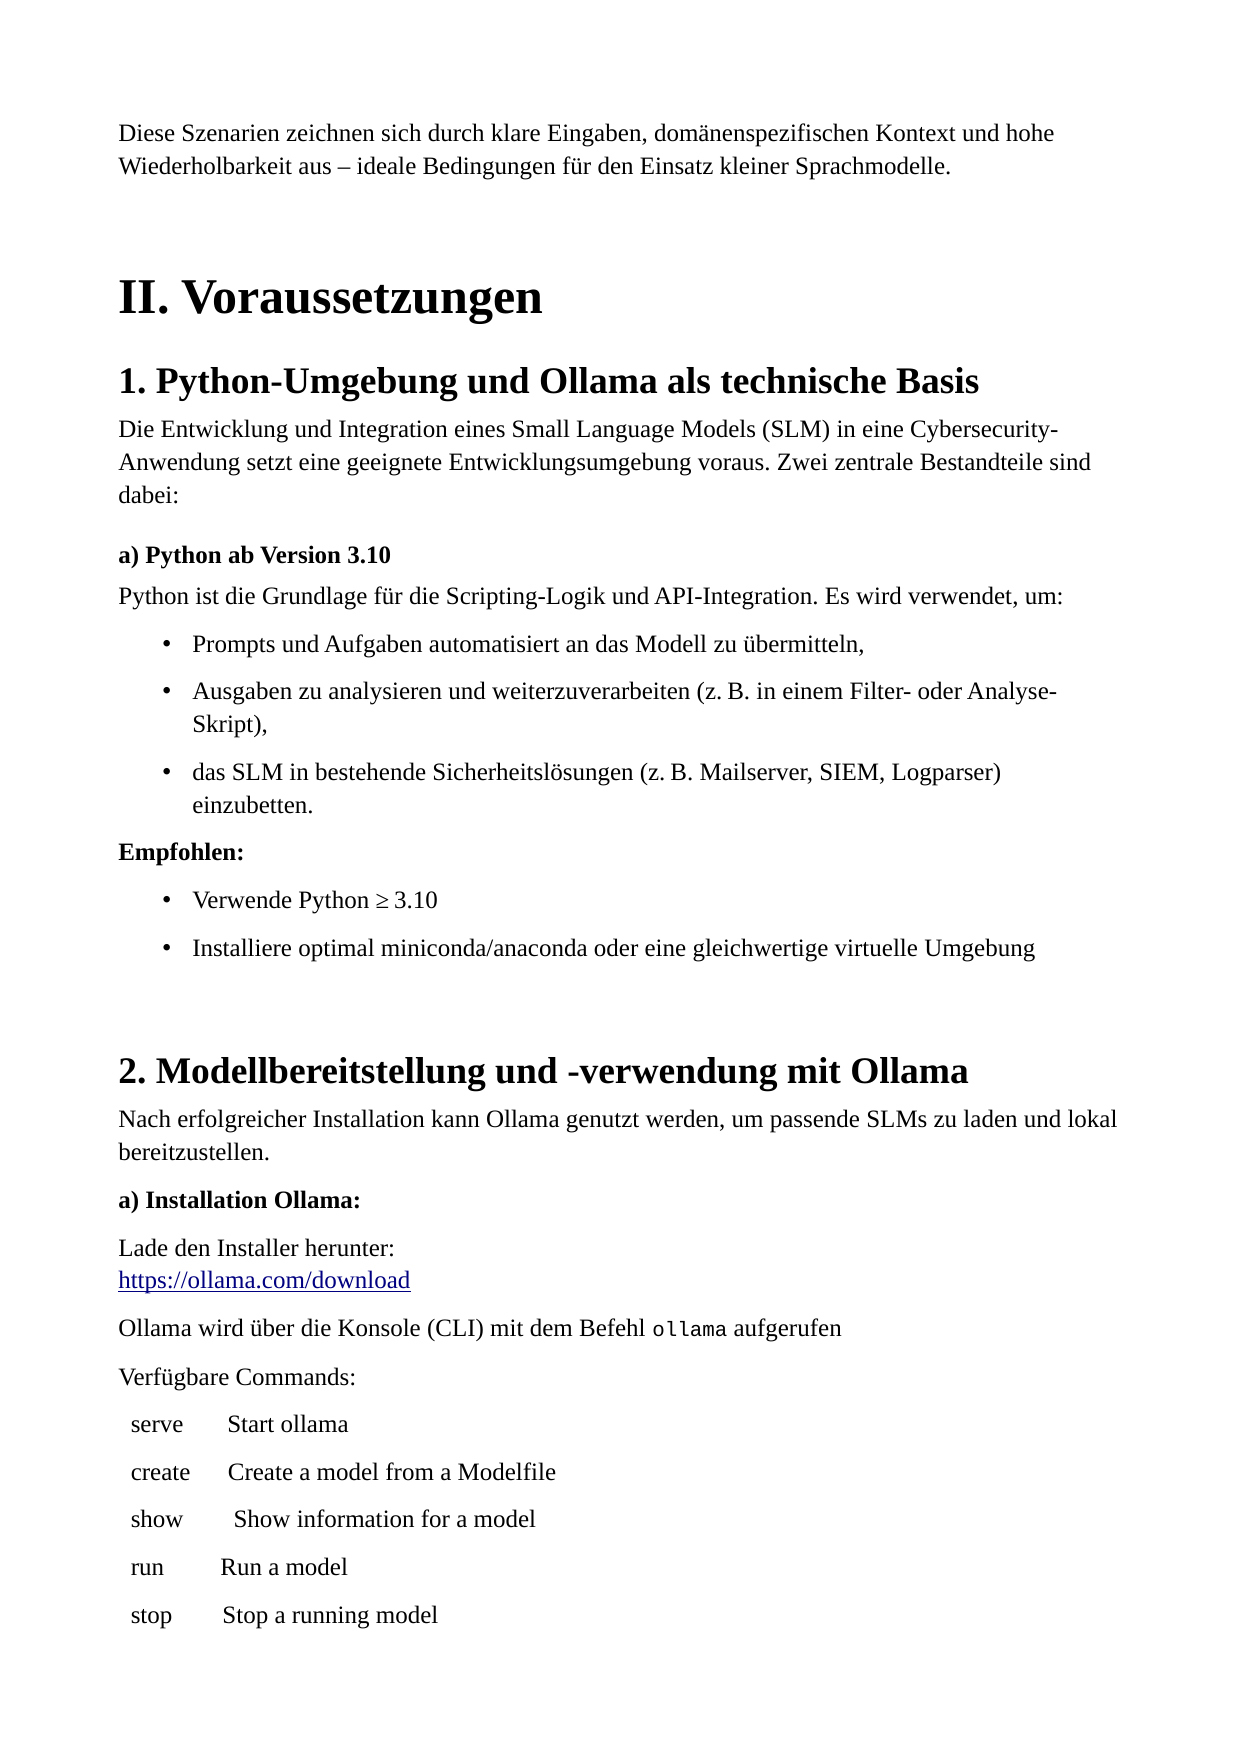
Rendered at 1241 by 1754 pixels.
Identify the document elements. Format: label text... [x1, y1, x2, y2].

subtitle 1. Python-Umgebung und Ollama als technische Basis [118, 358, 1122, 401]
text Die Entwicklung und Integration eines Small Language Models (SLM) in eine Cybersecurity-Anwendung setzt eine geeignete Entwicklungsumgebung voraus. Zwei zentrale Bestandteile sind dabei: [118, 414, 1122, 508]
list Ausgaben zu analysieren und weiterzuverarbeiten (z. B. in einem Filter- oder Analyse-Skript), [162, 676, 1122, 738]
subtitle 2. Modellbereitstellung und -verwendung mit Ollama [118, 1049, 1122, 1092]
text Empfohlen: [118, 837, 1122, 866]
subtitle a) Python ab Version 3.10 [118, 540, 1122, 568]
text Lade den Installer herunter: https://ollama.com/download [118, 1233, 1122, 1294]
subtitle II. Voraussetzungen [118, 267, 1122, 325]
text Ollama wird über die Konsole (CLI) mit dem Befehl ollama aufgerufen [118, 1313, 1122, 1343]
list Installiere optimal miniconda/anaconda oder eine gleichwertige virtuelle Umgebung [162, 933, 1122, 961]
list Verwende Python ≥ 3.10 [162, 885, 1122, 914]
text Verfügbare Commands: [118, 1362, 1122, 1391]
text Diese Szenarien zeichnen sich durch klare Eingaben, domänenspezifischen Kontext und hohe Wiederholbarkeit aus – ideale Bedingungen für den Einsatz kleiner Sprachmodelle. [118, 118, 1122, 180]
list das SLM in bestehende Sicherheitslösungen (z. B. Mailserver, SIEM, Logparser) einzubetten. [162, 757, 1122, 819]
text run Run a model [118, 1552, 1122, 1581]
text a) Installation Ollama: [118, 1185, 1122, 1214]
list Prompts und Aufgaben automatisiert an das Modell zu übermitteln, [162, 629, 1122, 657]
text serve Start ollama [118, 1409, 1122, 1438]
text Nach erfolgreicher Installation kann Ollama genutzt werden, um passende SLMs zu laden und lokal bereitzustellen. [118, 1104, 1122, 1166]
text show Show information for a model [118, 1504, 1122, 1533]
text stop Stop a running model [118, 1600, 1122, 1628]
text create Create a model from a Modelfile [118, 1457, 1122, 1486]
text Python ist die Grundlage für die Scripting-Logik und API-Integration. Es wird verwendet, um: [118, 581, 1122, 610]
